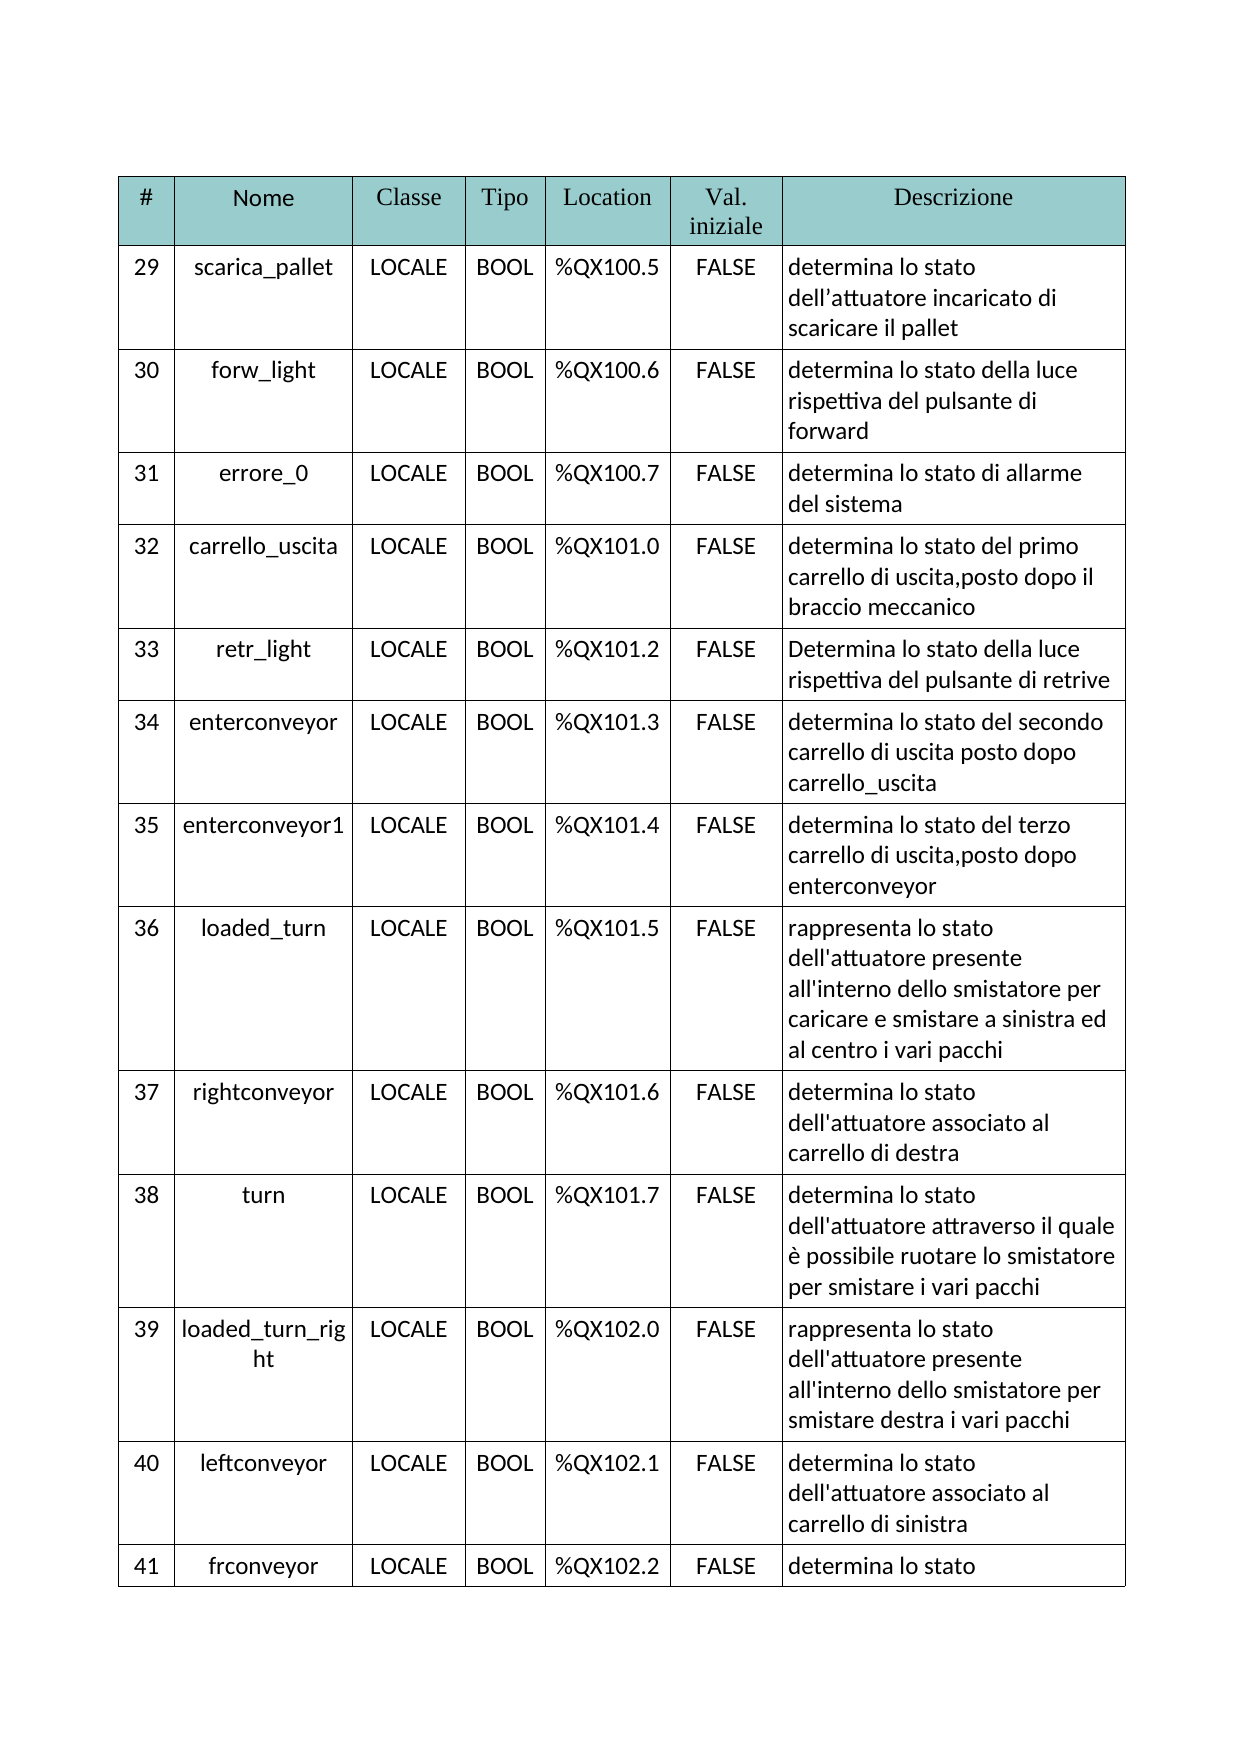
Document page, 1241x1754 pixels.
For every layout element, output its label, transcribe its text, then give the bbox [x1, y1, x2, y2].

table_cell FALSE [671, 1442, 782, 1544]
table_cell LOCALE [353, 525, 465, 627]
table_cell LOCALE [353, 350, 465, 452]
table_cell LOCALE [353, 1175, 465, 1307]
table_cell BOOL [466, 525, 545, 627]
table_cell BOOL [466, 350, 545, 452]
table_cell rappresenta lo stato dell'attuatore presente all'interno dello smistatore per caricare e smistare a sinistra ed al centro i vari pacchi [783, 907, 1125, 1070]
table_cell determina lo stato del terzo carrello di uscita,posto dopo enterconveyor [783, 804, 1125, 906]
table_cell rappresenta lo stato dell'attuatore presente all'interno dello smistatore per smistare destra i vari pacchi [783, 1308, 1125, 1441]
table_cell FALSE [671, 1175, 782, 1307]
table_cell determina lo stato del primo carrello di uscita,posto dopo il braccio meccanico [783, 525, 1125, 627]
table_cell %QX101.4 [546, 804, 670, 906]
table_cell LOCALE [353, 1545, 465, 1586]
table_cell 36 [119, 907, 174, 1070]
table_cell rightconveyor [175, 1071, 352, 1173]
table_cell 40 [119, 1442, 174, 1544]
table_header Location [546, 177, 670, 245]
table_cell 30 [119, 350, 174, 452]
table_cell BOOL [466, 629, 545, 700]
table_cell %QX101.0 [546, 525, 670, 627]
table_cell BOOL [466, 701, 545, 803]
table_cell LOCALE [353, 1071, 465, 1173]
table_cell LOCALE [353, 453, 465, 524]
table_header Descrizione [783, 177, 1125, 245]
table_cell 31 [119, 453, 174, 524]
table_cell 35 [119, 804, 174, 906]
table_cell LOCALE [353, 1442, 465, 1544]
table_cell BOOL [466, 907, 545, 1070]
table_cell %QX100.5 [546, 246, 670, 348]
table_cell scarica_pallet [175, 246, 352, 348]
table_header # [119, 177, 174, 245]
table_cell BOOL [466, 1071, 545, 1173]
table_cell LOCALE [353, 701, 465, 803]
table_cell determina lo stato dell'attuatore associato al carrello di sinistra [783, 1442, 1125, 1544]
table_cell BOOL [466, 453, 545, 524]
table_cell Determina lo stato della luce rispettiva del pulsante di retrive [783, 629, 1125, 700]
table_header Tipo [466, 177, 545, 245]
table_cell BOOL [466, 1175, 545, 1307]
table_cell FALSE [671, 525, 782, 627]
table_header Classe [353, 177, 465, 245]
table_cell FALSE [671, 701, 782, 803]
table_cell determina lo stato [783, 1545, 1125, 1586]
table_cell loaded_turn_right [175, 1308, 352, 1441]
table_cell %QX101.3 [546, 701, 670, 803]
table_cell 29 [119, 246, 174, 348]
table_cell forw_light [175, 350, 352, 452]
table_cell %QX100.7 [546, 453, 670, 524]
table_cell determina lo stato del secondo carrello di uscita posto dopo carrello_uscita [783, 701, 1125, 803]
table_cell FALSE [671, 453, 782, 524]
table_cell frconveyor [175, 1545, 352, 1586]
table_cell %QX102.2 [546, 1545, 670, 1586]
table_cell %QX102.1 [546, 1442, 670, 1544]
table_cell BOOL [466, 804, 545, 906]
table_cell determina lo stato dell’attuatore incaricato di scaricare il pallet [783, 246, 1125, 348]
table_cell BOOL [466, 1442, 545, 1544]
table_cell %QX101.6 [546, 1071, 670, 1173]
table_cell FALSE [671, 804, 782, 906]
table_cell FALSE [671, 1308, 782, 1441]
table_cell retr_light [175, 629, 352, 700]
table_cell determina lo stato di allarme del sistema [783, 453, 1125, 524]
table_cell 34 [119, 701, 174, 803]
table_cell enterconveyor [175, 701, 352, 803]
table_cell LOCALE [353, 629, 465, 700]
table_cell turn [175, 1175, 352, 1307]
table_cell BOOL [466, 246, 545, 348]
table_cell errore_0 [175, 453, 352, 524]
table_cell LOCALE [353, 804, 465, 906]
table_cell %QX100.6 [546, 350, 670, 452]
table_cell FALSE [671, 1071, 782, 1173]
table_cell FALSE [671, 350, 782, 452]
table_header Nome [175, 177, 352, 245]
table_cell FALSE [671, 1545, 782, 1586]
table_cell LOCALE [353, 907, 465, 1070]
table_cell 37 [119, 1071, 174, 1173]
table_cell determina lo stato dell'attuatore attraverso il quale è possibile ruotare lo smistatore per smistare i vari pacchi [783, 1175, 1125, 1307]
table_cell LOCALE [353, 1308, 465, 1441]
table_cell leftconveyor [175, 1442, 352, 1544]
table_header Val. iniziale [671, 177, 782, 245]
table_cell %QX101.5 [546, 907, 670, 1070]
table_cell BOOL [466, 1308, 545, 1441]
table_cell %QX101.2 [546, 629, 670, 700]
table_cell %QX101.7 [546, 1175, 670, 1307]
table_cell FALSE [671, 629, 782, 700]
table_cell loaded_turn [175, 907, 352, 1070]
table_cell determina lo stato della luce rispettiva del pulsante di forward [783, 350, 1125, 452]
table_cell enterconveyor1 [175, 804, 352, 906]
table_cell 32 [119, 525, 174, 627]
table_cell determina lo stato dell'attuatore associato al carrello di destra [783, 1071, 1125, 1173]
table_cell 33 [119, 629, 174, 700]
table_cell carrello_uscita [175, 525, 352, 627]
table_cell FALSE [671, 907, 782, 1070]
table_cell 38 [119, 1175, 174, 1307]
table_cell FALSE [671, 246, 782, 348]
table_cell %QX102.0 [546, 1308, 670, 1441]
table_cell 39 [119, 1308, 174, 1441]
table_cell 41 [119, 1545, 174, 1586]
table_cell BOOL [466, 1545, 545, 1586]
table_cell LOCALE [353, 246, 465, 348]
